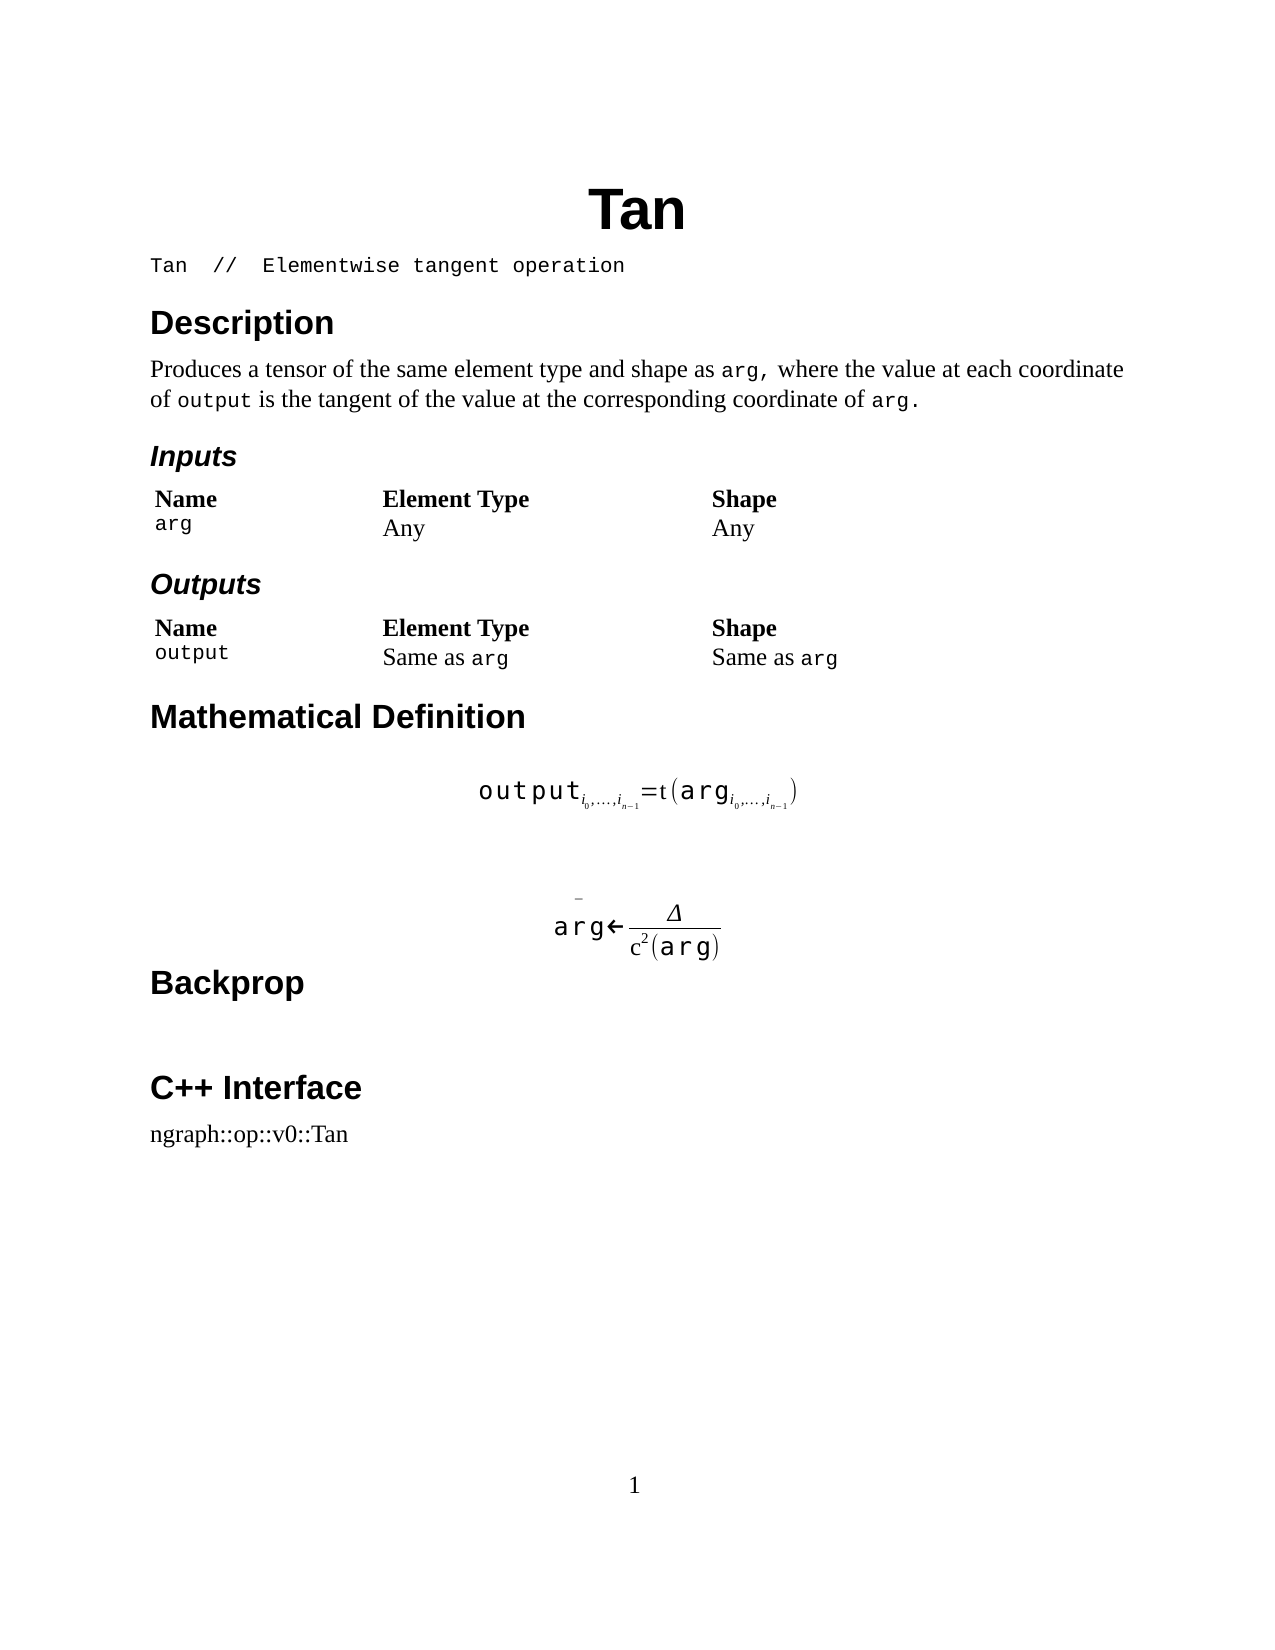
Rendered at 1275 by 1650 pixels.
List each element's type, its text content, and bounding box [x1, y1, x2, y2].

table_header Element Type [378, 613, 707, 642]
subtitle Mathematical Definition [150, 696, 1125, 735]
subtitle C++ Interface [150, 1068, 1125, 1106]
text Produces a tensor of the same element type and shape as arg, where the value at each coordinate of output is the tangent of the value at the corresponding coordinate of arg. [150, 354, 1125, 413]
text ngraph::op::v0::Tan [150, 1119, 1125, 1148]
table_cell Same as arg [707, 642, 1125, 671]
table_cell arg [150, 513, 378, 542]
table_header Name [150, 485, 378, 513]
table_header Name [150, 613, 378, 642]
table_cell output [150, 642, 378, 671]
subtitle Description [150, 303, 1125, 342]
table_cell Any [378, 513, 707, 542]
table_cell Same as arg [378, 642, 707, 671]
subtitle Outputs [150, 567, 1125, 601]
table_header Element Type [378, 485, 707, 513]
table_cell Any [707, 513, 1125, 542]
table_header Shape [707, 613, 1125, 642]
text Tan // Elementwise tangent operation [150, 254, 1125, 278]
table_header Shape [707, 485, 1125, 513]
subtitle Inputs [150, 438, 1125, 472]
subtitle Backprop [150, 864, 1125, 1002]
title Tan [150, 175, 1125, 242]
